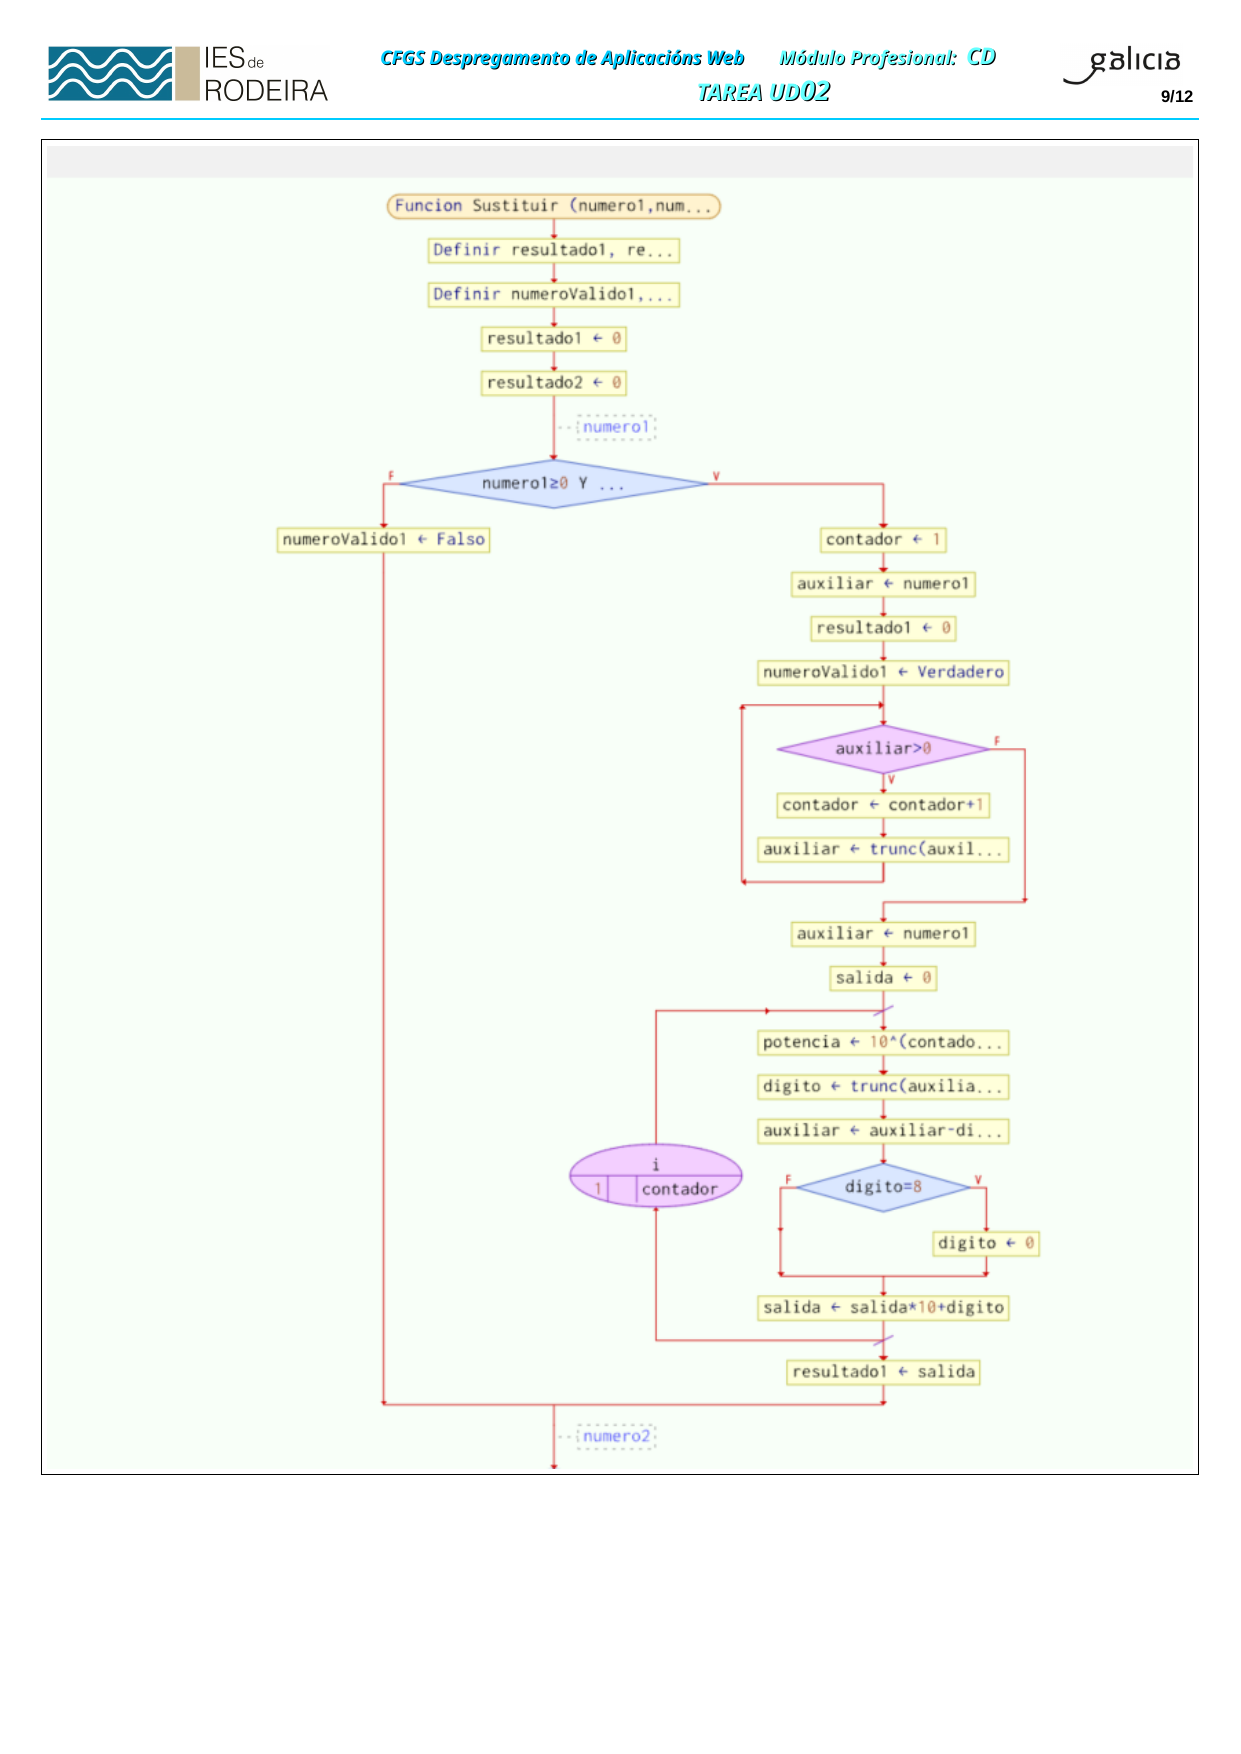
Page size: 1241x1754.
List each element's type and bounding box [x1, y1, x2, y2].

picture [1064, 43, 1185, 88]
picture [47, 146, 1194, 1469]
picture [47, 45, 331, 102]
table_header [42, 140, 1198, 1474]
